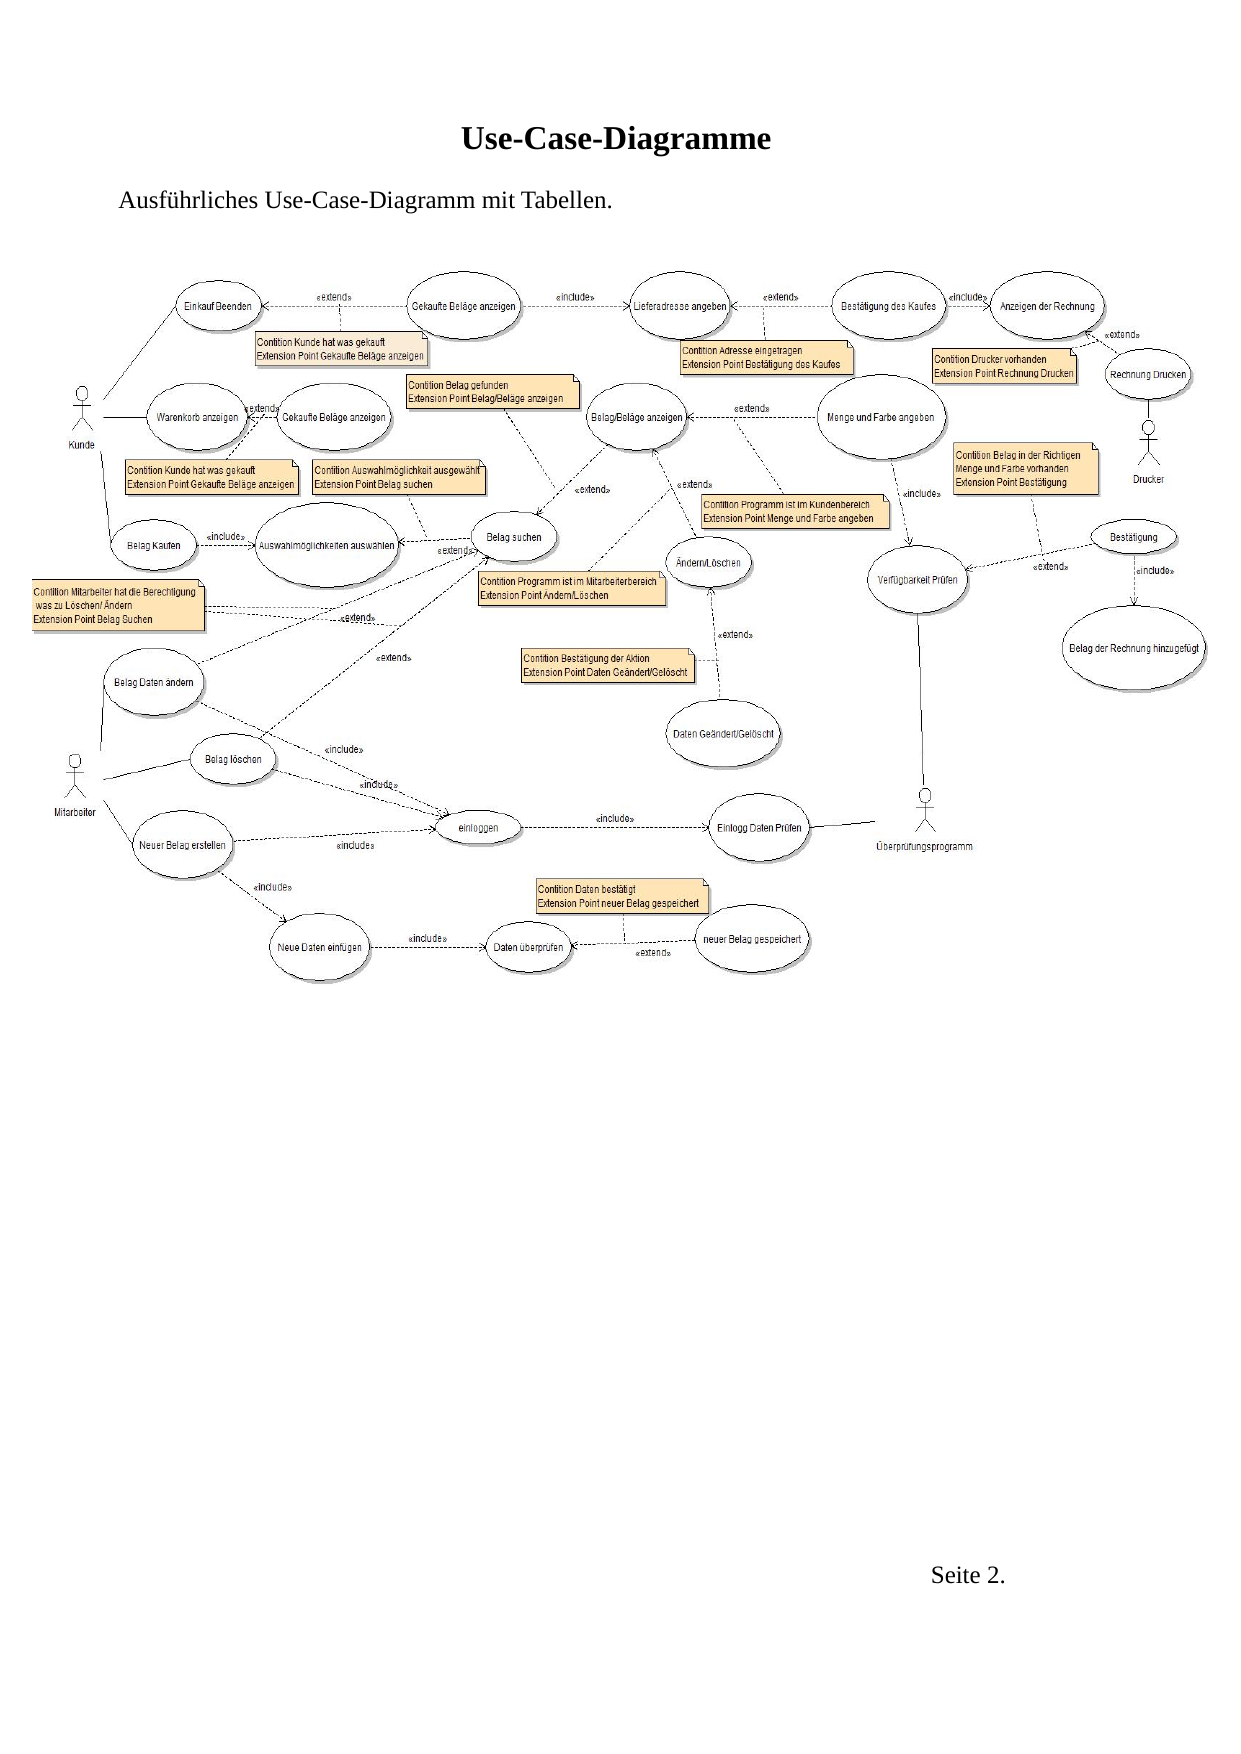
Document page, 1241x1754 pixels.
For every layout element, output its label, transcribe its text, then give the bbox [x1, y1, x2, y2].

text Use-Case-Diagramme [118, 118, 1122, 156]
picture [32, 271, 1209, 985]
text Seite 2. [118, 1560, 1122, 1589]
text Ausführliches Use-Case-Diagramm mit Tabellen. [118, 185, 1122, 214]
